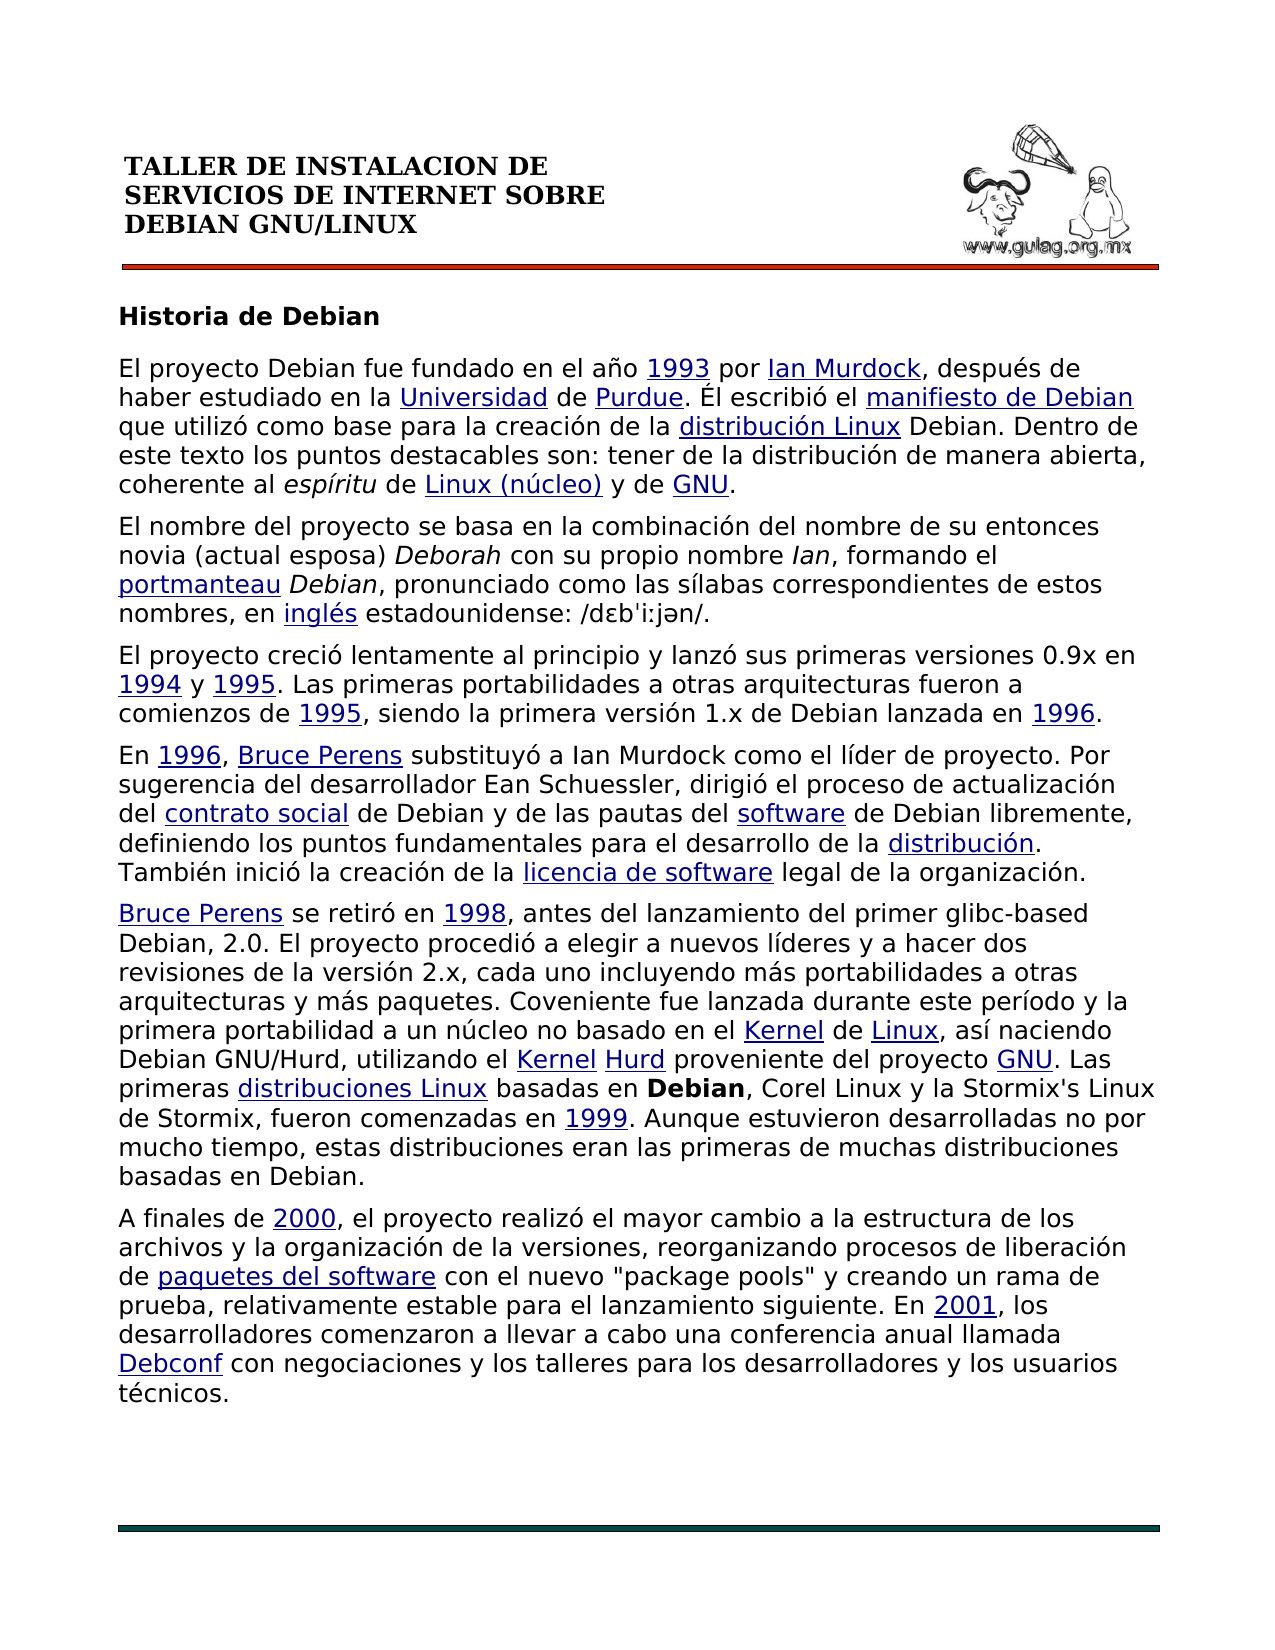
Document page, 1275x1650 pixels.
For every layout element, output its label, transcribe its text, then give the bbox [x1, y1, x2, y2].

text Bruce Perens se retiró en 1998, antes del lanzamiento del primer glibc-based Debian, 2.0. El proyecto procedió a elegir a nuevos líderes y a hacer dos revisiones de la versión 2.x, cada uno incluyendo más portabilidades a otras arquitecturas y más paquetes. Coveniente fue lanzada durante este período y la primera portabilidad a un núcleo no basado en el Kernel de Linux, así naciendo Debian GNU/Hurd, utilizando el Kernel Hurd proveniente del proyecto GNU. Las primeras distribuciones Linux basadas en Debian, Corel Linux y la Stormix's Linux de Stormix, fueron comenzadas en 1999. Aunque estuvieron desarrolladas no por mucho tiempo, estas distribuciones eran las primeras de muchas distribuciones basadas en Debian. [118, 900, 1157, 1191]
subtitle Historia de Debian [118, 303, 1157, 332]
text El proyecto creció lentamente al principio y lanzó sus primeras versiones 0.9x en 1994 y 1995. Las primeras portabilidades a otras arquitecturas fueron a comienzos de 1995, siendo la primera versión 1.x de Debian lanzada en 1996. [118, 641, 1157, 729]
text El proyecto Debian fue fundado en el año 1993 por Ian Murdock, después de haber estudiado en la Universidad de Purdue. Él escribió el manifiesto de Debian que utilizó como base para la creación de la distribución Linux Debian. Dentro de este texto los puntos destacables son: tener de la distribución de manera abierta, coherente al espíritu de Linux (núcleo) y de GNU. [118, 354, 1157, 500]
picture [961, 122, 1132, 260]
text En 1996, Bruce Perens substituyó a Ian Murdock como el líder de proyecto. Por sugerencia del desarrollador Ean Schuessler, dirigió el proceso de actualización del contrato social de Debian y de las pautas del software de Debian libremente, definiendo los puntos fundamentales para el desarrollo de la distribución. También inició la creación de la licencia de software legal de la organización. [118, 741, 1157, 887]
text El nombre del proyecto se basa en la combinación del nombre de su entonces novia (actual esposa) Deborah con su propio nombre Ian, formando el portmanteau Debian, pronunciado como las sílabas correspondientes de estos nombres, en inglés estadounidense: /dɛbˈiːjən/. [118, 512, 1157, 629]
text A finales de 2000, el proyecto realizó el mayor cambio a la estructura de los archivos y la organización de la versiones, reorganizando procesos de liberación de paquetes del software con el nuevo "package pools" y creando un rama de prueba, relativamente estable para el lanzamiento siguiente. En 2001, los desarrolladores comenzaron a llevar a cabo una conferencia anual llamada Debconf con negociaciones y los talleres para los desarrolladores y los usuarios técnicos. [118, 1204, 1157, 1408]
